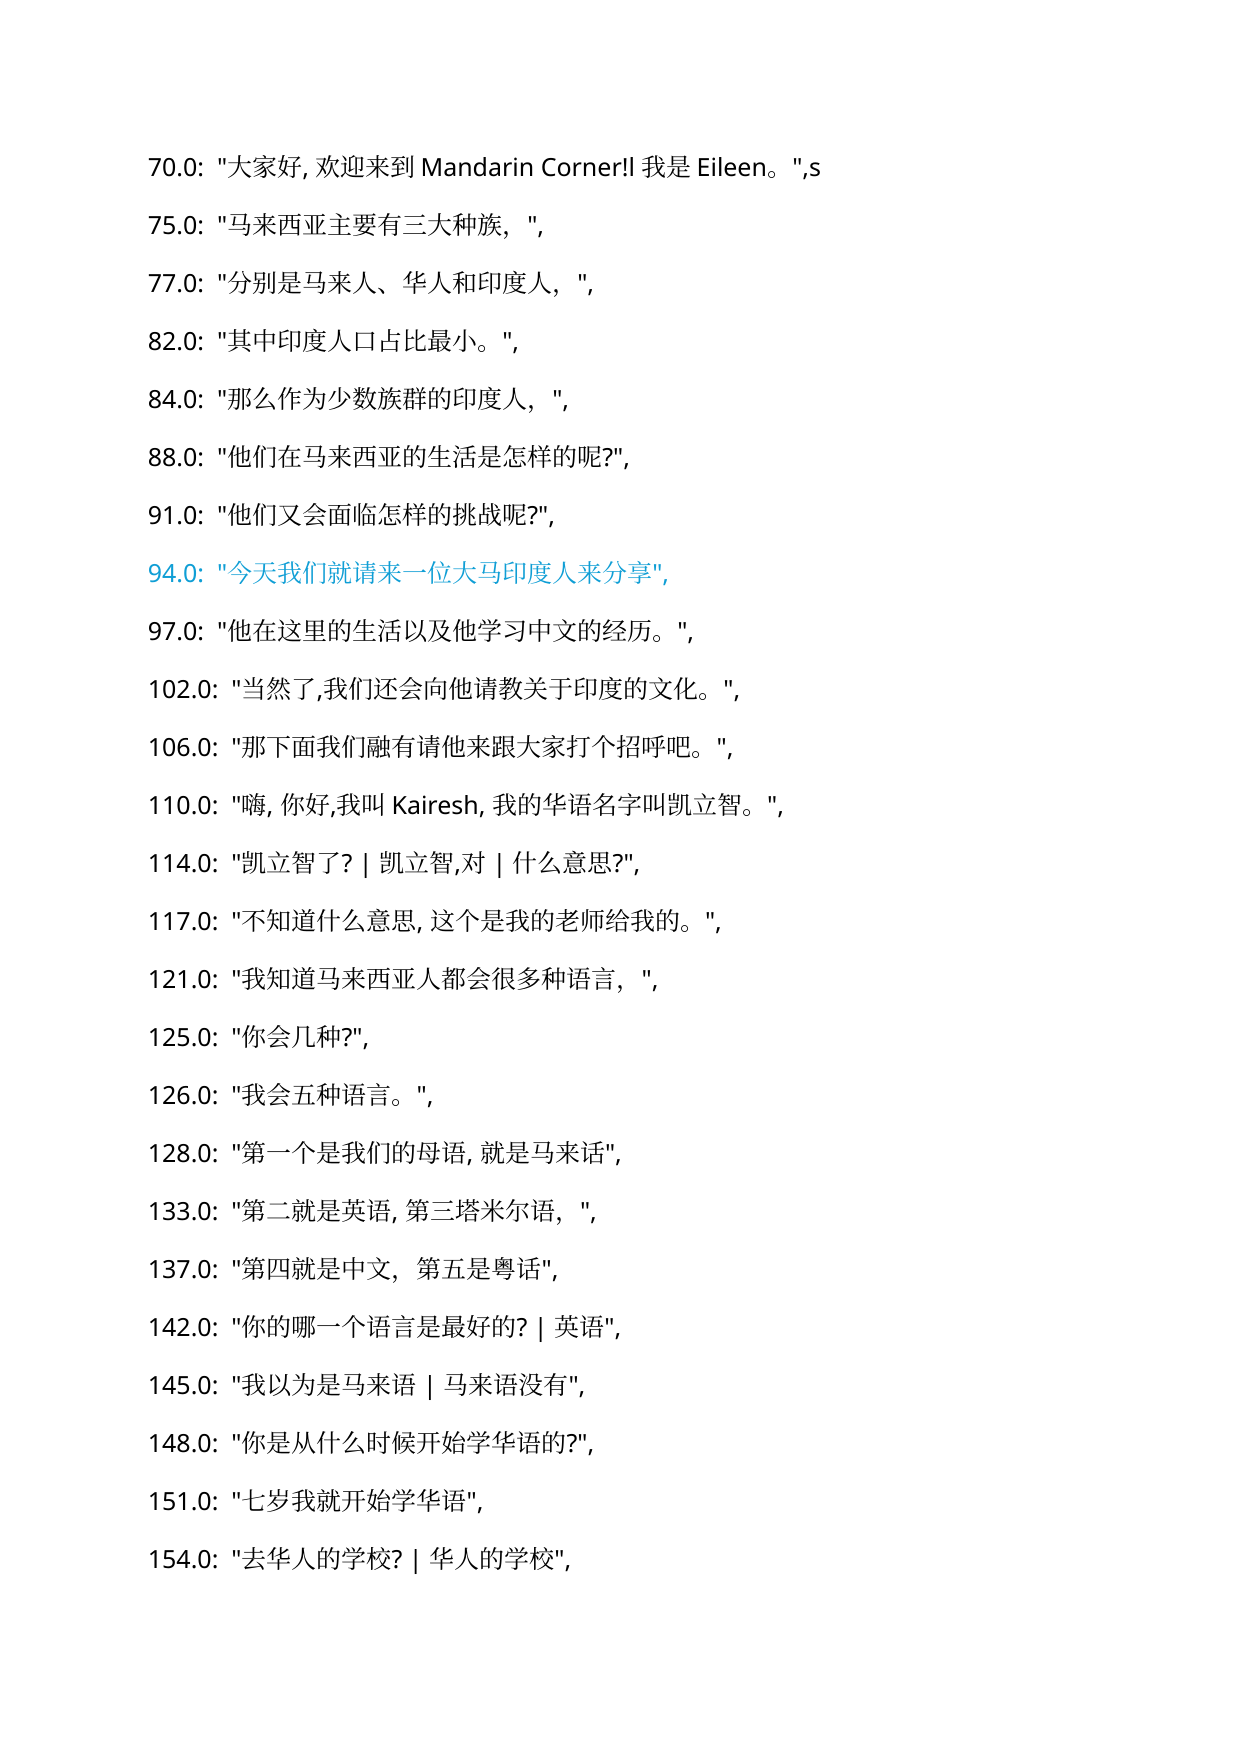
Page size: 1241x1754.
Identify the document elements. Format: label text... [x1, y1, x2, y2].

text 91.0: "他们又会面临怎样的挑战呢?", [148, 496, 1093, 532]
text 133.0: "第二就是英语, 第三塔米尔语，", [148, 1192, 1093, 1228]
text 75.0: "马来西亚主要有三大种族，", [148, 206, 1093, 242]
text 126.0: "我会五种语言。", [148, 1076, 1093, 1112]
text 102.0: "当然了,我们还会向他请教关于印度的文化。", [148, 670, 1093, 706]
text 154.0: "去华人的学校? | 华人的学校", [148, 1540, 1093, 1576]
text 114.0: "凯立智了? | 凯立智,对 | 什么意思?", [148, 844, 1093, 880]
text 82.0: "其中印度人口占比最小。", [148, 322, 1093, 358]
text 148.0: "你是从什么时候开始学华语的?", [148, 1424, 1093, 1460]
text 125.0: "你会几种?", [148, 1018, 1093, 1054]
text 70.0: "大家好, 欢迎来到Mandarin Corner!l 我是Eileen。",s [148, 148, 1093, 184]
text 121.0: "我知道马来西亚人都会很多种语言，", [148, 960, 1093, 996]
text 88.0: "他们在马来西亚的生活是怎样的呢?", [148, 438, 1093, 474]
text 137.0: "第四就是中文，第五是粤话", [148, 1250, 1093, 1286]
text 110.0: "嗨, 你好,我叫Kairesh, 我的华语名字叫凯立智。", [148, 786, 1093, 822]
text 97.0: "他在这里的生活以及他学习中文的经历。", [148, 612, 1093, 648]
text 117.0: "不知道什么意思, 这个是我的老师给我的。", [148, 902, 1093, 938]
text 94.0: "今天我们就请来一位大马印度人来分享", [148, 554, 1093, 590]
text 84.0: "那么作为少数族群的印度人，", [148, 380, 1093, 416]
text 106.0: "那下面我们融有请他来跟大家打个招呼吧。", [148, 728, 1093, 764]
text 142.0: "你的哪一个语言是最好的? | 英语", [148, 1308, 1093, 1344]
text 77.0: "分别是马来人、华人和印度人，", [148, 264, 1093, 300]
text 128.0: "第一个是我们的母语, 就是马来话", [148, 1134, 1093, 1170]
text 145.0: "我以为是马来语 | 马来语没有", [148, 1366, 1093, 1402]
text 151.0: "七岁我就开始学华语", [148, 1482, 1093, 1518]
